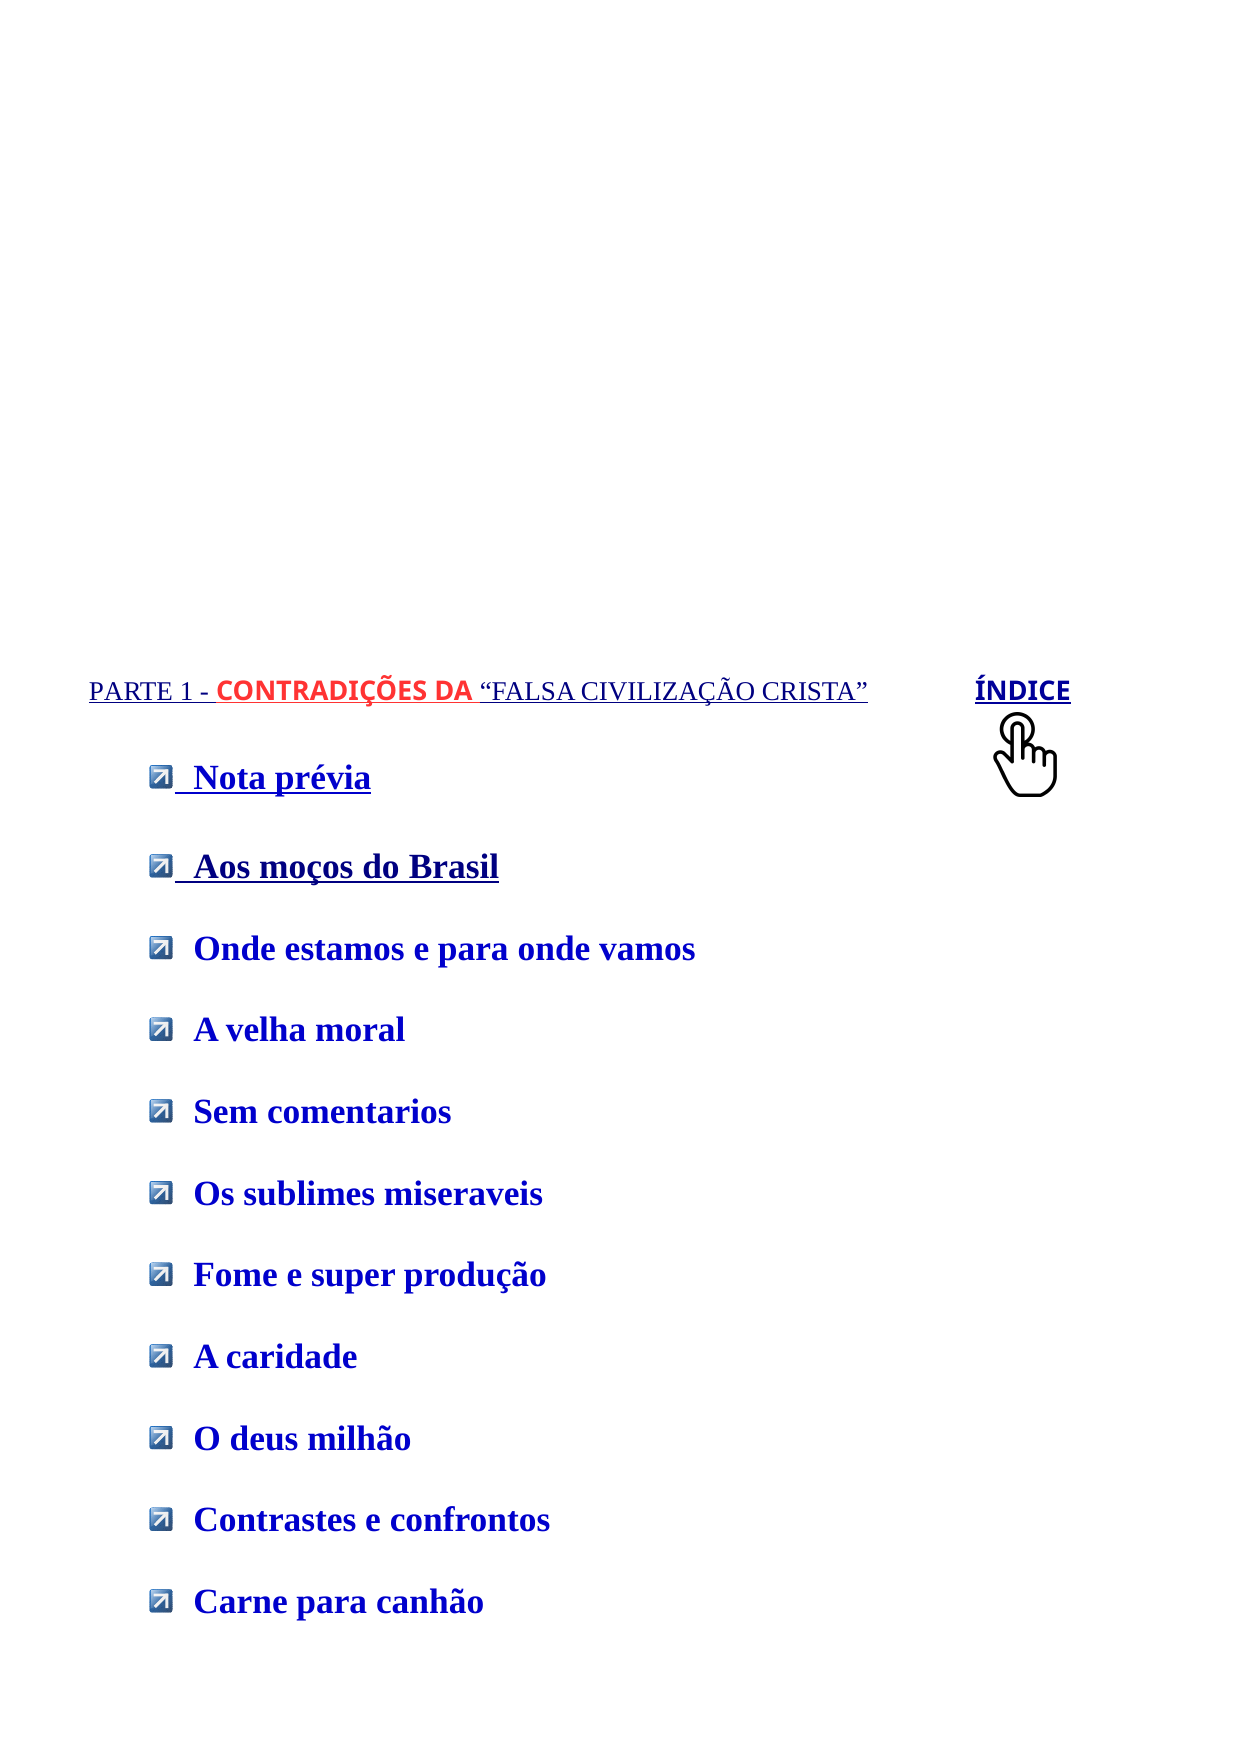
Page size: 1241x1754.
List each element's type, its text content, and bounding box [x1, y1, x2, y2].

list A caridade [29, 1335, 1122, 1376]
list Carne para canhão [29, 1580, 1122, 1621]
list Contrastes e confrontos [29, 1499, 1122, 1539]
list PARTE 1 - CONTRADIÇÕES DA “FALSA CIVILIZAÇÃO CRISTA” ÍNDICE [89, 671, 1122, 708]
list Fome e super produção [29, 1254, 1122, 1294]
list Sem comentarios [29, 1090, 1122, 1131]
list Os sublimes miseraveis [29, 1172, 1122, 1213]
list O deus milhão [29, 1417, 1122, 1458]
list A velha moral [29, 1009, 1122, 1049]
list Onde estamos e para onde vamos [29, 927, 1122, 968]
picture [982, 712, 1068, 797]
list Aos moços do Brasil [29, 845, 1122, 886]
list [1068, 756, 1122, 797]
list Nota prévia [29, 756, 982, 797]
